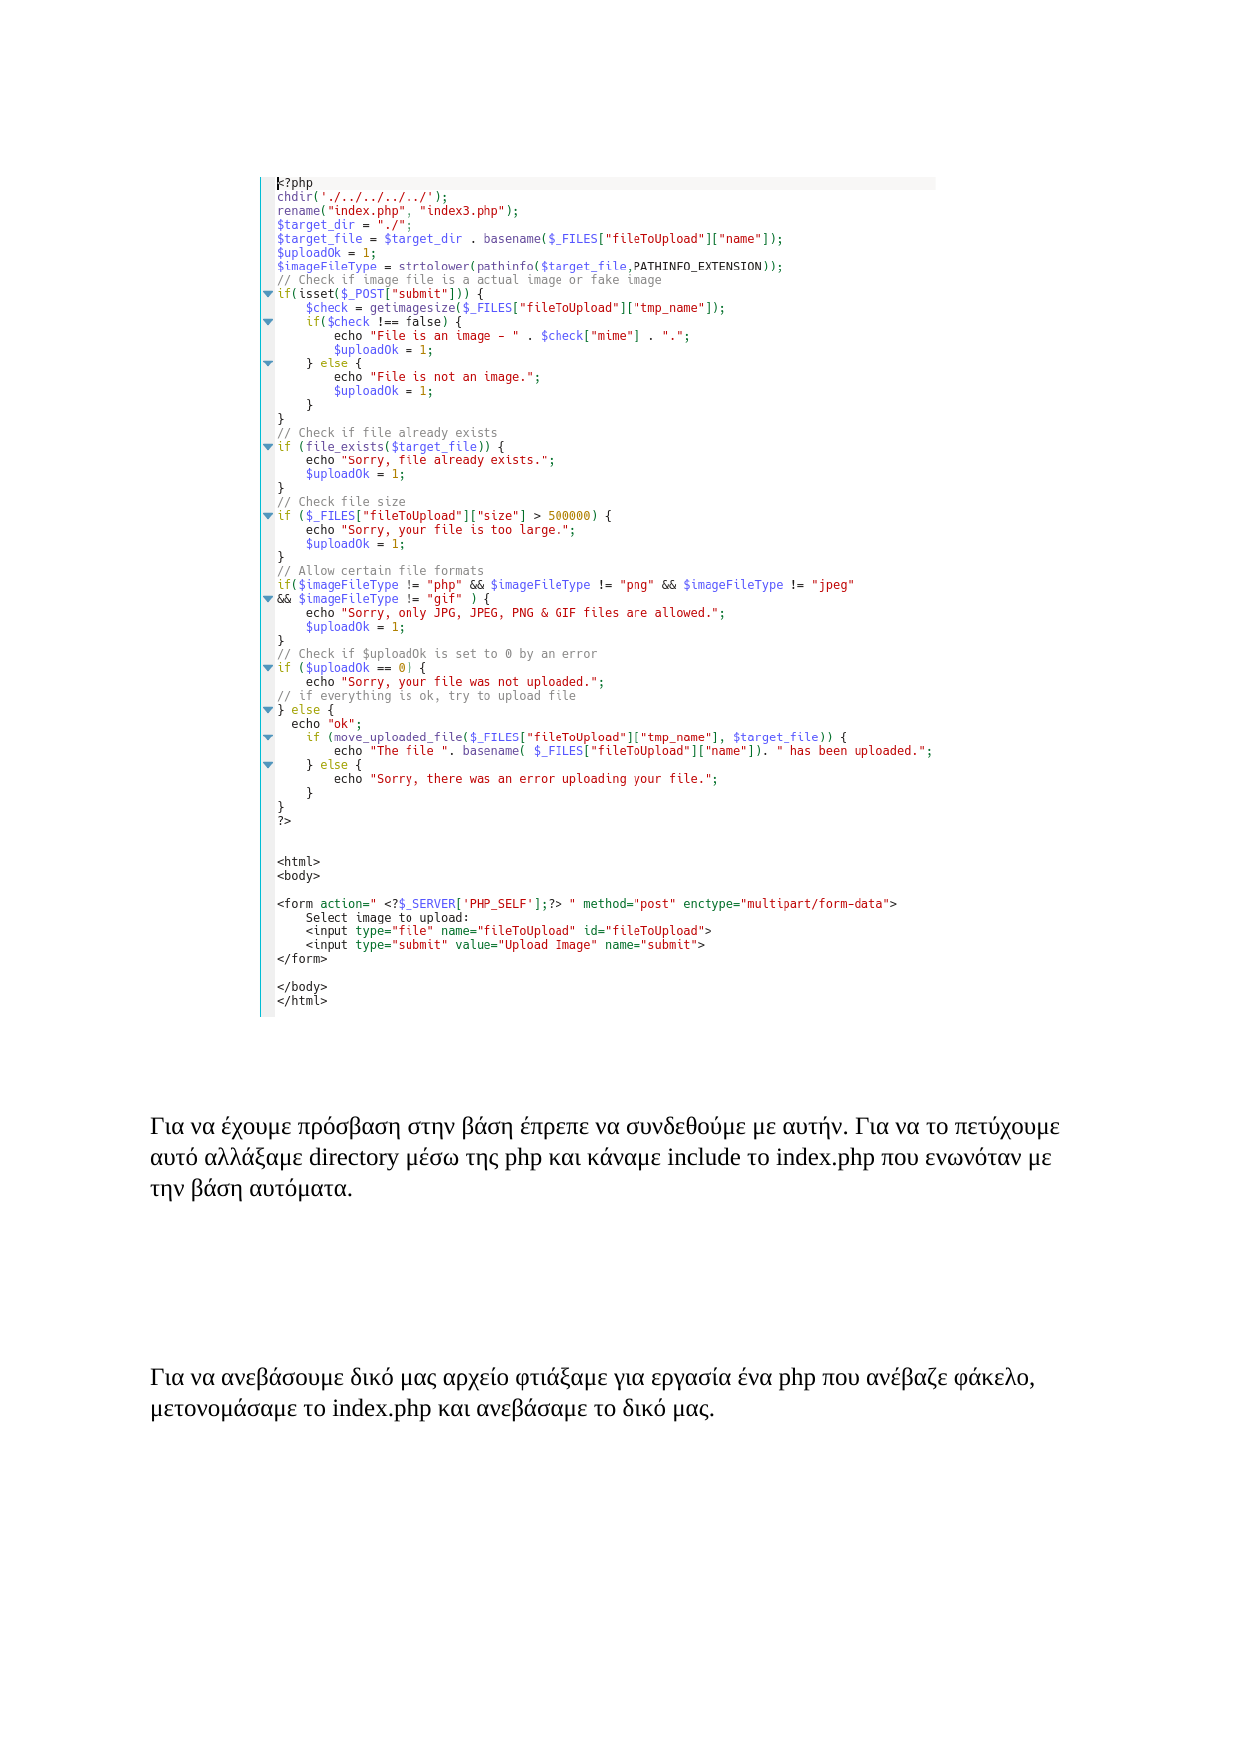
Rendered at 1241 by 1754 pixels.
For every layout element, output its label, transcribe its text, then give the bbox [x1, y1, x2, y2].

text Για να έχουμε πρόσβαση στην βάση έπρεπε να συνδεθούμε με αυτήν. Για να το πετύχουμε αυτό αλλάξαμε directory μέσω της php και κάναμε include το index.php που ενωνόταν με την βάση αυτόματα. [150, 1111, 1090, 1202]
picture [259, 177, 936, 1017]
text Για να ανεβάσουμε δικό μας αρχείο φτιάξαμε για εργασία ένα php που ανέβαζε φάκελο, μετονομάσαμε το index.php και ανεβάσαμε το δικό μας. [150, 1362, 1090, 1422]
